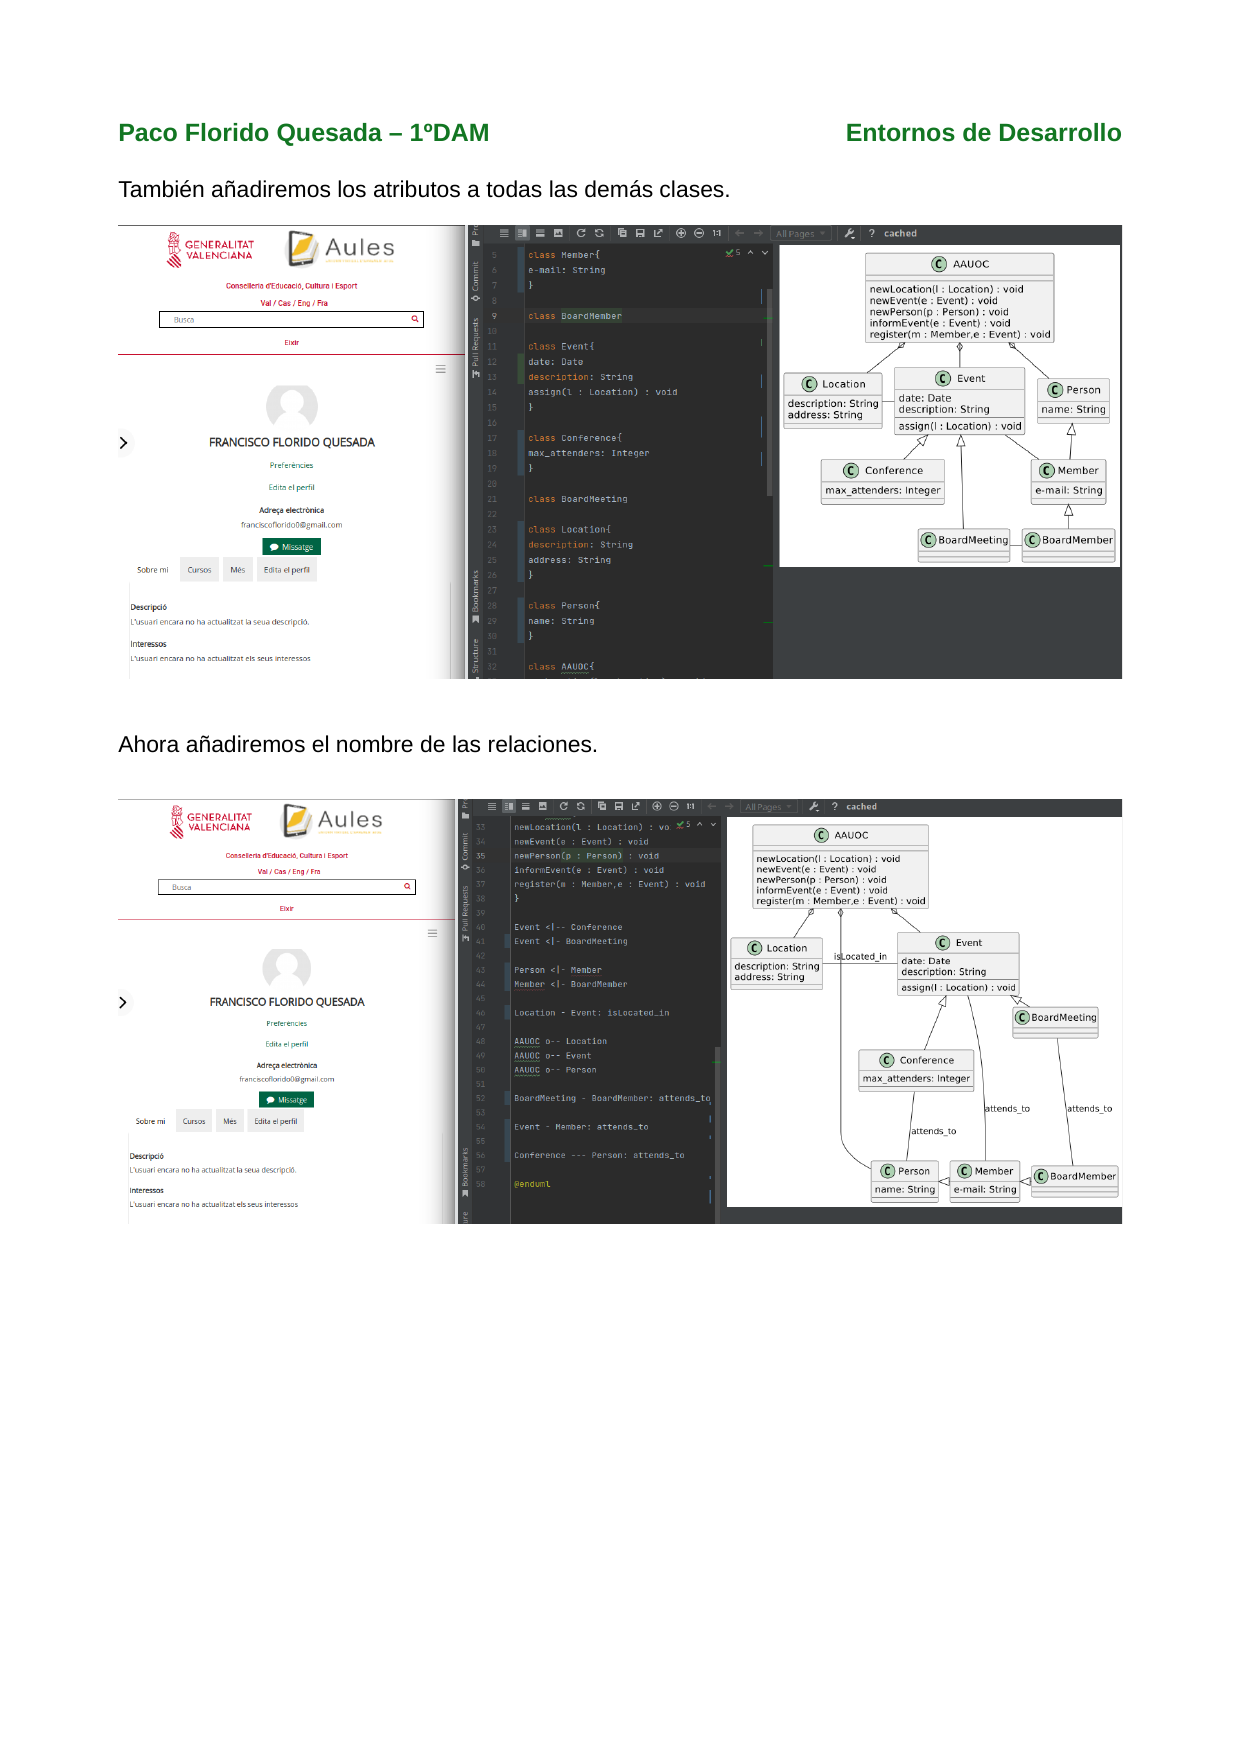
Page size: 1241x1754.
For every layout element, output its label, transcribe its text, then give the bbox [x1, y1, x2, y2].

picture [118, 225, 1123, 679]
text Ahora añadiremos el nombre de las relaciones. [118, 731, 1122, 757]
text También añadiremos los atributos a todas las demás clases. [118, 176, 1122, 203]
picture [118, 799, 1123, 1224]
